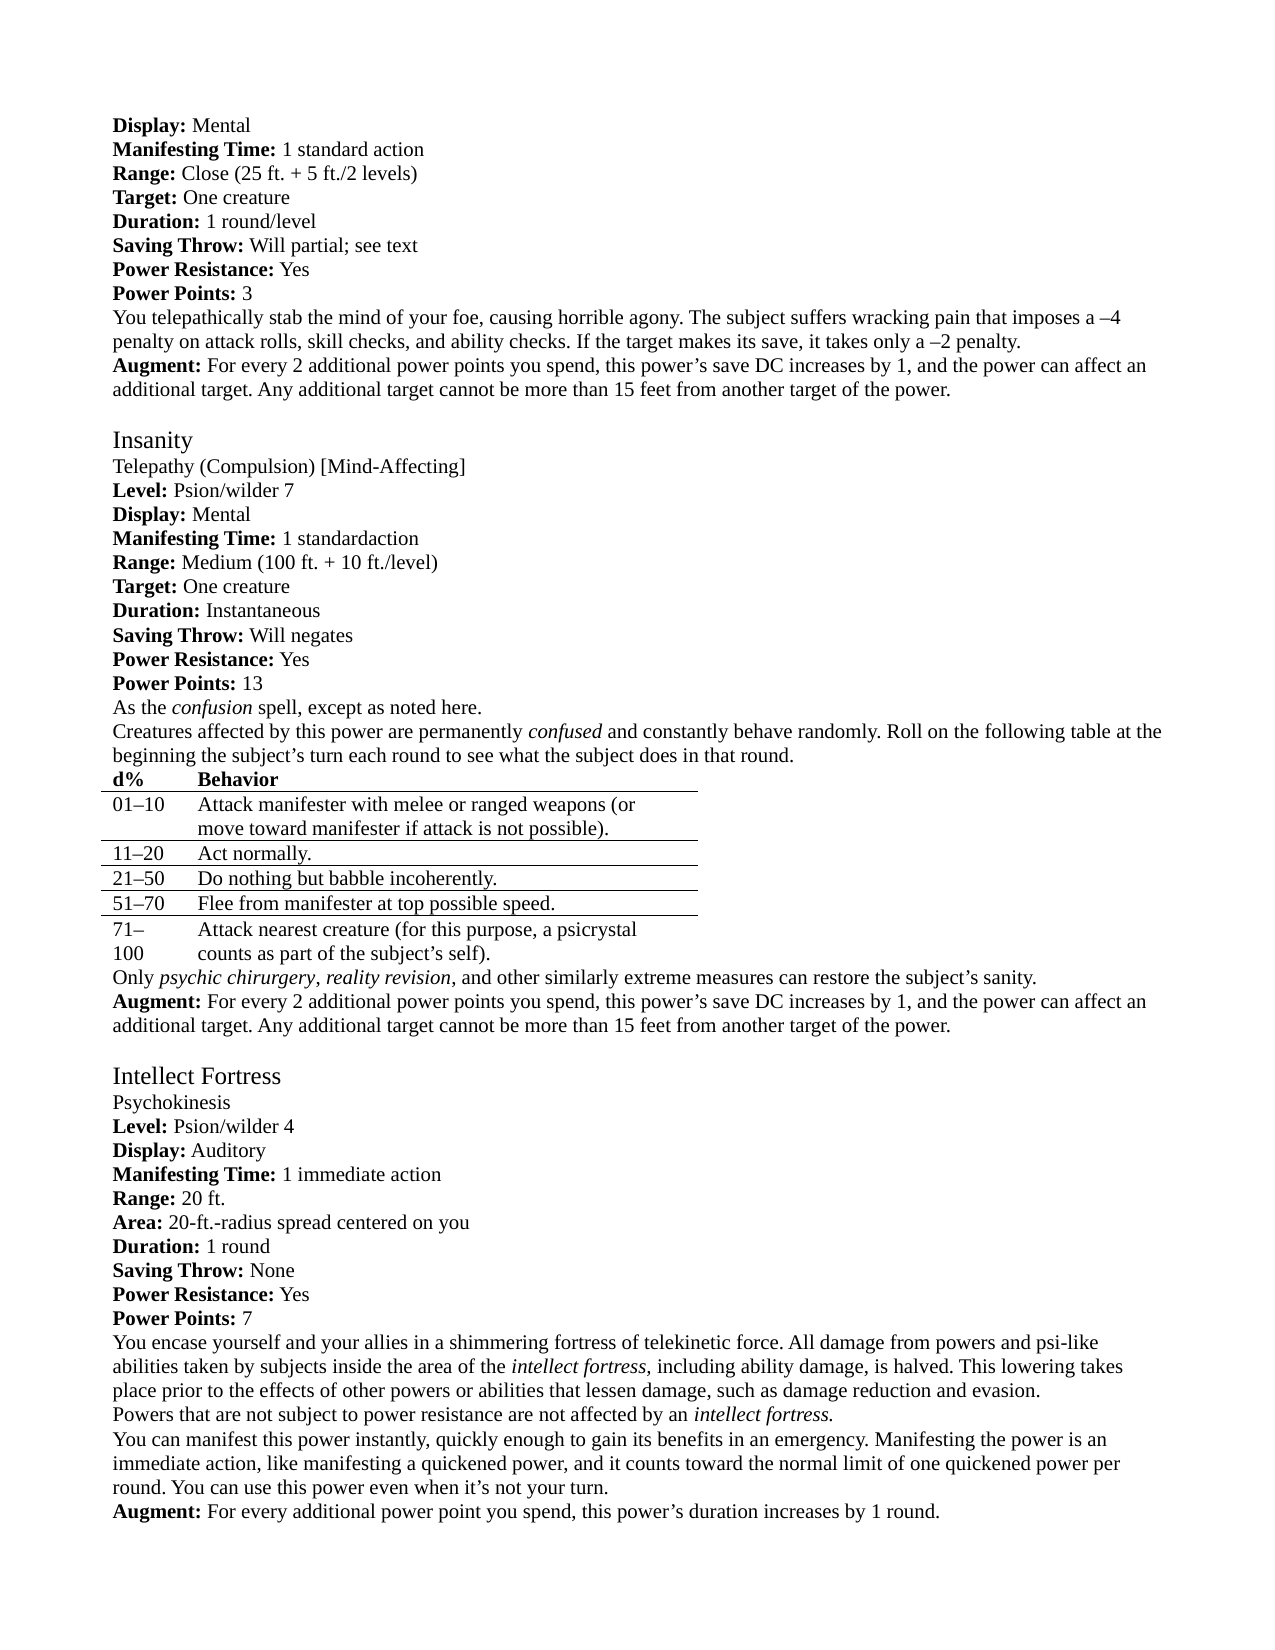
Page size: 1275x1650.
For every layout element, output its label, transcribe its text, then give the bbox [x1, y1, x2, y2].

text Level: Psion/wilder 7 [112, 478, 1162, 502]
table_cell Attack nearest creature (for this purpose, a psicrystal counts as part of the subject’s self). [186, 916, 697, 964]
text Power Resistance: Yes [112, 257, 1162, 281]
text Creatures affected by this power are permanently confused and constantly behave randomly. Roll on the following table at the beginning the subject’s turn each round to see what the subject does in that round. [112, 719, 1162, 767]
text Level: Psion/wilder 4 [112, 1114, 1162, 1138]
text Duration: 1 round/level [112, 209, 1162, 233]
text Telepathy (Compulsion) [Mind-Affecting] [112, 454, 1162, 478]
text Power Resistance: Yes [112, 647, 1162, 671]
text Range: Close (25 ft. + 5 ft./2 levels) [112, 161, 1162, 185]
text Display: Mental [112, 502, 1162, 526]
text Saving Throw: None [112, 1258, 1162, 1282]
text You telepathically stab the mind of your foe, causing horrible agony. The subject suffers wracking pain that imposes a –4 penalty on attack rolls, skill checks, and ability checks. If the target makes its save, it takes only a –2 penalty. [112, 305, 1162, 353]
table_cell Do nothing but babble incoherently. [186, 866, 697, 890]
text Duration: Instantaneous [112, 598, 1162, 622]
table_cell 51–70 [101, 891, 186, 915]
text Augment: For every 2 additional power points you spend, this power’s save DC increases by 1, and the power can affect an additional target. Any additional target cannot be more than 15 feet from another target of the power. [112, 353, 1162, 401]
text You encase yourself and your allies in a shimmering fortress of telekinetic force. All damage from powers and psi-like abilities taken by subjects inside the area of the intellect fortress, including ability damage, is halved. This lowering takes place prior to the effects of other powers or abilities that lessen damage, such as damage reduction and evasion. [112, 1330, 1162, 1402]
text Manifesting Time: 1 standard action [112, 137, 1162, 161]
text Powers that are not subject to power resistance are not affected by an intellect fortress. [112, 1402, 1162, 1426]
text You can manifest this power instantly, quickly enough to gain its benefits in an emergency. Manifesting the power is an immediate action, like manifesting a quickened power, and it counts toward the normal limit of one quickened power per round. You can use this power even when it’s not your turn. [112, 1426, 1162, 1499]
table_cell Attack manifester with melee or ranged weapons (or move toward manifester if attack is not possible). [186, 792, 697, 840]
text Power Points: 13 [112, 671, 1162, 695]
text Duration: 1 round [112, 1234, 1162, 1258]
table_cell 71–100 [101, 916, 186, 964]
text Augment: For every additional power point you spend, this power’s duration increases by 1 round. [112, 1499, 1162, 1523]
text Manifesting Time: 1 standardaction [112, 526, 1162, 550]
table_cell Act normally. [186, 841, 697, 865]
text Target: One creature [112, 185, 1162, 209]
text Power Resistance: Yes [112, 1282, 1162, 1306]
text Augment: For every 2 additional power points you spend, this power’s save DC increases by 1, and the power can affect an additional target. Any additional target cannot be more than 15 feet from another target of the power. [112, 989, 1162, 1037]
text Display: Mental [112, 112, 1162, 137]
subtitle Intellect Fortress [112, 1061, 1162, 1089]
table_header Behavior [186, 767, 697, 791]
subtitle Insanity [112, 425, 1162, 454]
text Saving Throw: Will partial; see text [112, 233, 1162, 257]
table_header d% [101, 767, 186, 791]
table_cell 11–20 [101, 841, 186, 865]
text As the confusion spell, except as noted here. [112, 695, 1162, 719]
table_cell 01–10 [101, 792, 186, 840]
text Area: 20-ft.-radius spread centered on you [112, 1210, 1162, 1234]
text Power Points: 3 [112, 281, 1162, 305]
text Only psychic chirurgery, reality revision, and other similarly extreme measures can restore the subject’s sanity. [112, 964, 1162, 989]
text Display: Auditory [112, 1138, 1162, 1162]
text Psychokinesis [112, 1089, 1162, 1114]
text Saving Throw: Will negates [112, 622, 1162, 647]
text Manifesting Time: 1 immediate action [112, 1162, 1162, 1186]
text Range: Medium (100 ft. + 10 ft./level) [112, 550, 1162, 574]
text Target: One creature [112, 574, 1162, 598]
table_cell Flee from manifester at top possible speed. [186, 891, 697, 915]
table_cell 21–50 [101, 866, 186, 890]
text Power Points: 7 [112, 1306, 1162, 1330]
text Range: 20 ft. [112, 1186, 1162, 1210]
